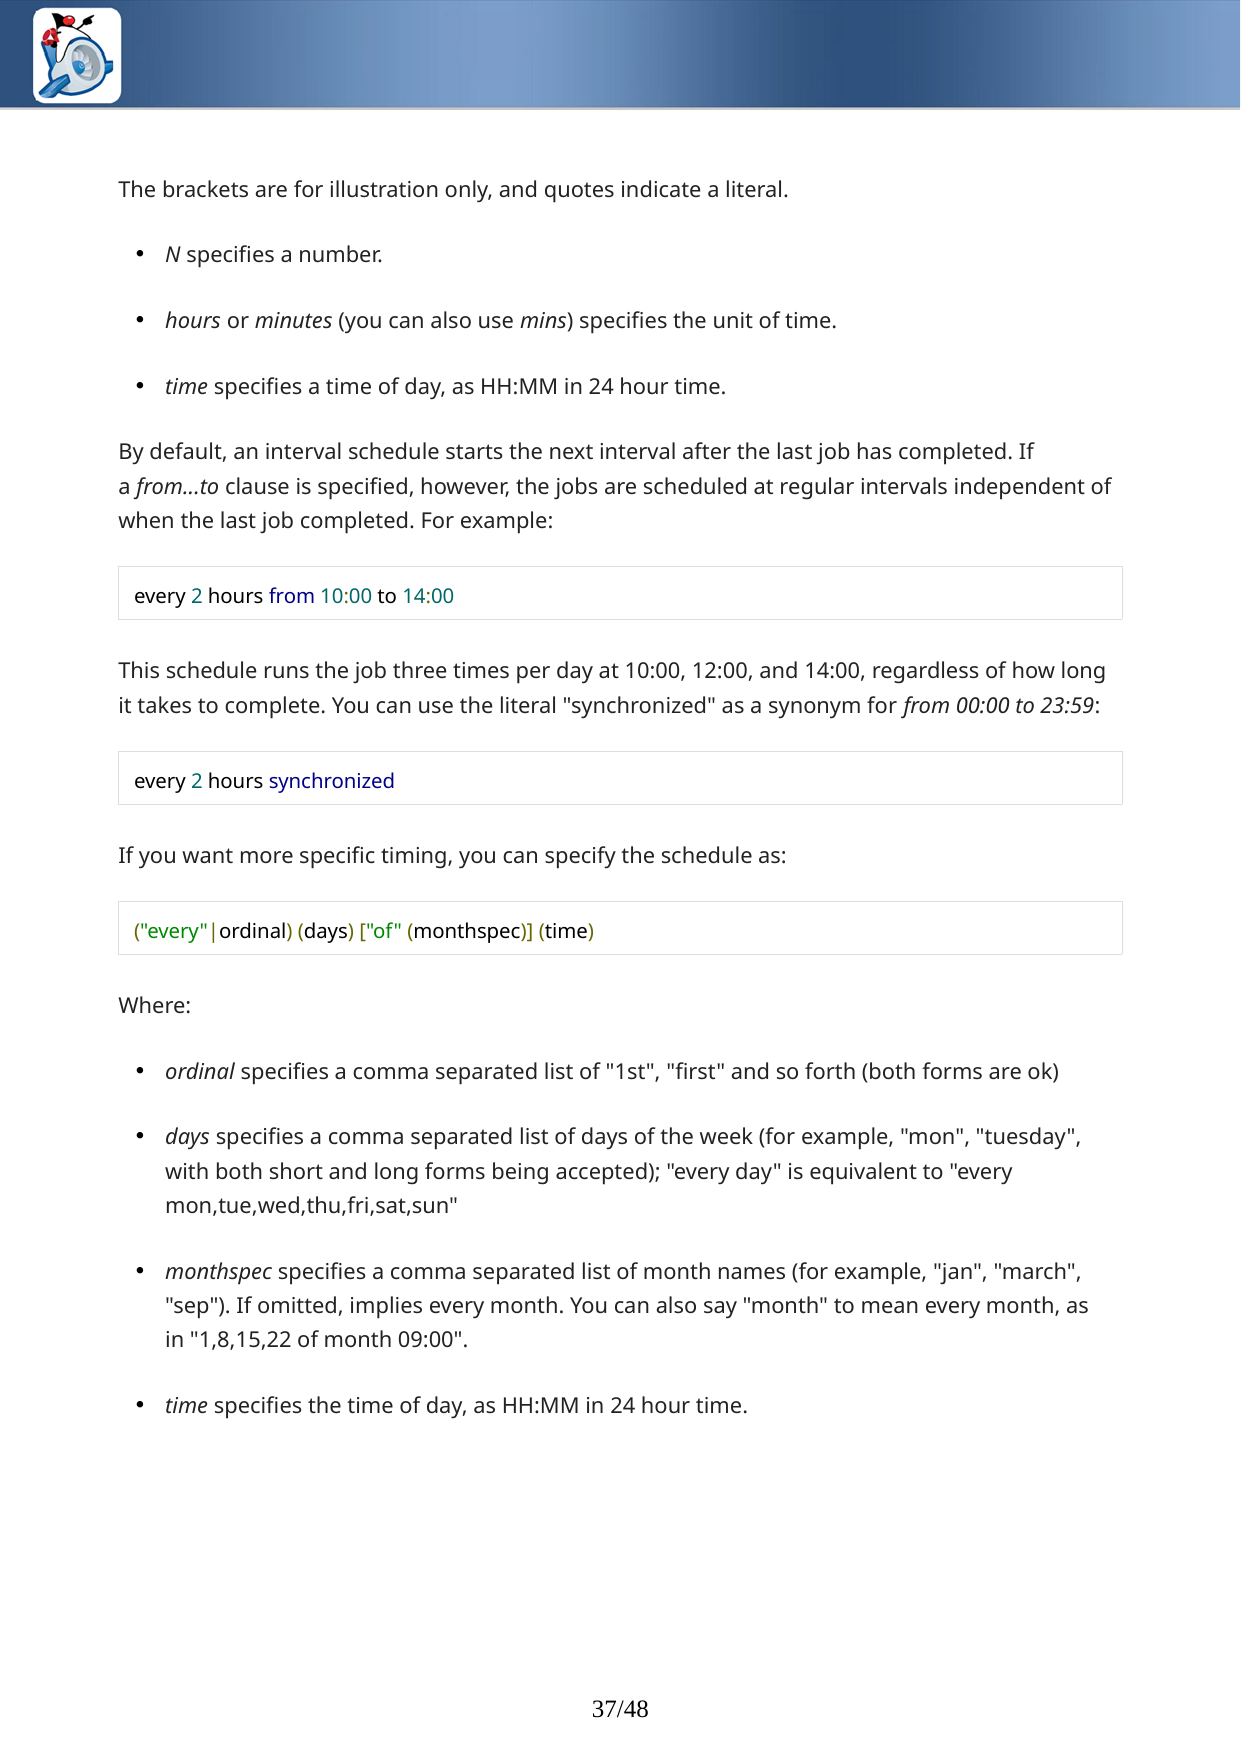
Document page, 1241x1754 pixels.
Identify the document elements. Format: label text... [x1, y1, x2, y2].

list time specifies a time of day, as HH:MM in 24 hour time. [136, 366, 1106, 400]
list N specifies a number. [136, 235, 1106, 269]
text The brackets are for illustration only, and quotes indicate a literal. [118, 169, 1122, 203]
text every 2 hours synchronized [119, 752, 1122, 804]
list hours or minutes (you can also use mins) specifies the unit of time. [136, 300, 1106, 335]
text ("every"|ordinal) (days) ["of" (monthspec)] (time) [119, 902, 1122, 954]
text If you want more specific timing, you can specify the schedule as: [118, 835, 1122, 869]
text By default, an interval schedule starts the next interval after the last job has completed. If a from...to clause is specified, however, the jobs are scheduled at regular intervals independent of when the last job completed. For example: [118, 432, 1122, 535]
text every 2 hours from 10:00 to 14:00 [119, 567, 1122, 619]
list days specifies a comma separated list of days of the week (for example, "mon", "tuesday", with both short and long forms being accepted); "every day" is equivalent to "every mon,tue,wed,thu,fri,sat,sun" [136, 1117, 1106, 1220]
picture [0, 0, 1241, 110]
list monthspec specifies a comma separated list of month names (for example, "jan", "march", "sep"). If omitted, implies every month. You can also say "month" to mean every month, as in "1,8,15,22 of month 09:00". [136, 1251, 1106, 1354]
list time specifies the time of day, as HH:MM in 24 hour time. [136, 1385, 1106, 1420]
text This schedule runs the job three times per day at 10:00, 12:00, and 14:00, regardless of how long it takes to complete. You can use the literal "synchronized" as a synonym for from 00:00 to 23:59: [118, 651, 1122, 719]
list ordinal specifies a comma separated list of "1st", "first" and so forth (both forms are ok) [136, 1051, 1106, 1085]
text Where: [118, 985, 1122, 1020]
